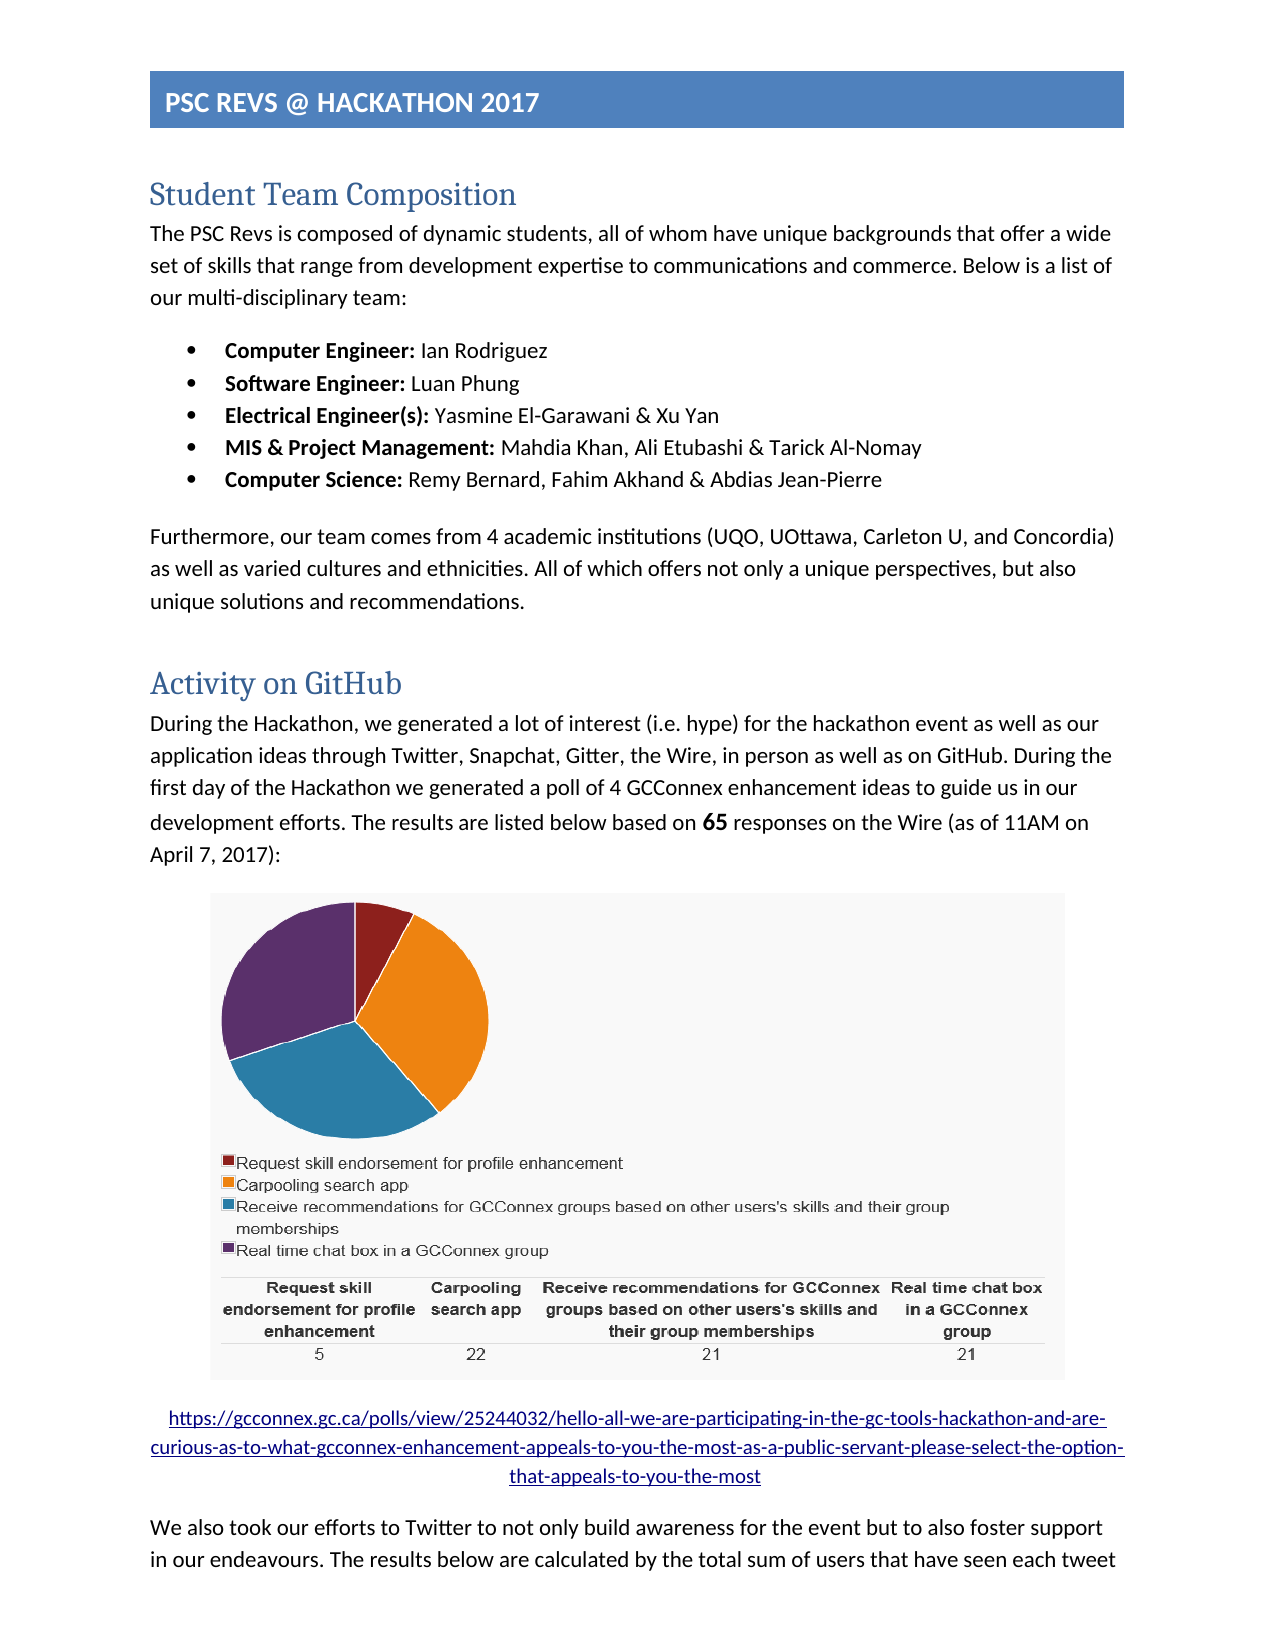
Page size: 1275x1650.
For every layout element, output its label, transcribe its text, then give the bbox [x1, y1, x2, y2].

list Software Engineer: Luan Phung [187, 369, 1125, 397]
subtitle Activity on GitHub [150, 665, 1125, 703]
text The PSC Revs is composed of dynamic students, all of whom have unique backgrounds that offer a wide set of skills that range from development expertise to communications and commerce. Below is a list of our multi-disciplinary team: [150, 219, 1125, 311]
subtitle Student Team Composition [150, 175, 1125, 213]
text During the Hackathon, we generated a lot of interest (i.e. hype) for the hackathon event as well as our application ideas through Twitter, Snapchat, Gitter, the Wire, in person as well as on GitHub. During the first day of the Hackathon we generated a poll of 4 GCConnex enhancement ideas to guide us in our development efforts. The results are listed below based on 65 responses on the Wire (as of 11AM on April 7, 2017): [150, 709, 1125, 868]
text We also took our efforts to Twitter to not only build awareness for the event but to also foster support in our endeavours. The results below are calculated by the total sum of users that have seen each tweet [150, 1513, 1125, 1573]
list Electrical Engineer(s): Yasmine El-Garawani & Xu Yan [187, 401, 1125, 429]
text that-appeals-to-you-the-most [150, 1457, 1125, 1489]
list MIS & Project Management: Mahdia Khan, Ali Etubashi & Tarick Al-Nomay [187, 433, 1125, 461]
list Computer Science: Remy Bernard, Fahim Akhand & Abdias Jean-Pierre [187, 465, 1125, 493]
list Computer Engineer: Ian Rodriguez [187, 336, 1125, 364]
text https://gcconnex.gc.ca/polls/view/25244032/hello-all-we-are-participating-in-the-gc-tools-hackathon-and-are-curious-as-to-what-gcconnex-enhancement-appeals-to-you-the-most-as-a-public-servant-please-select-the-option- [150, 1405, 1125, 1456]
text Furthermore, our team comes from 4 academic institutions (UQO, UOttawa, Carleton U, and Concordia) as well as varied cultures and ethnicities. All of which offers not only a unique perspectives, but also unique solutions and recommendations. [150, 522, 1125, 615]
